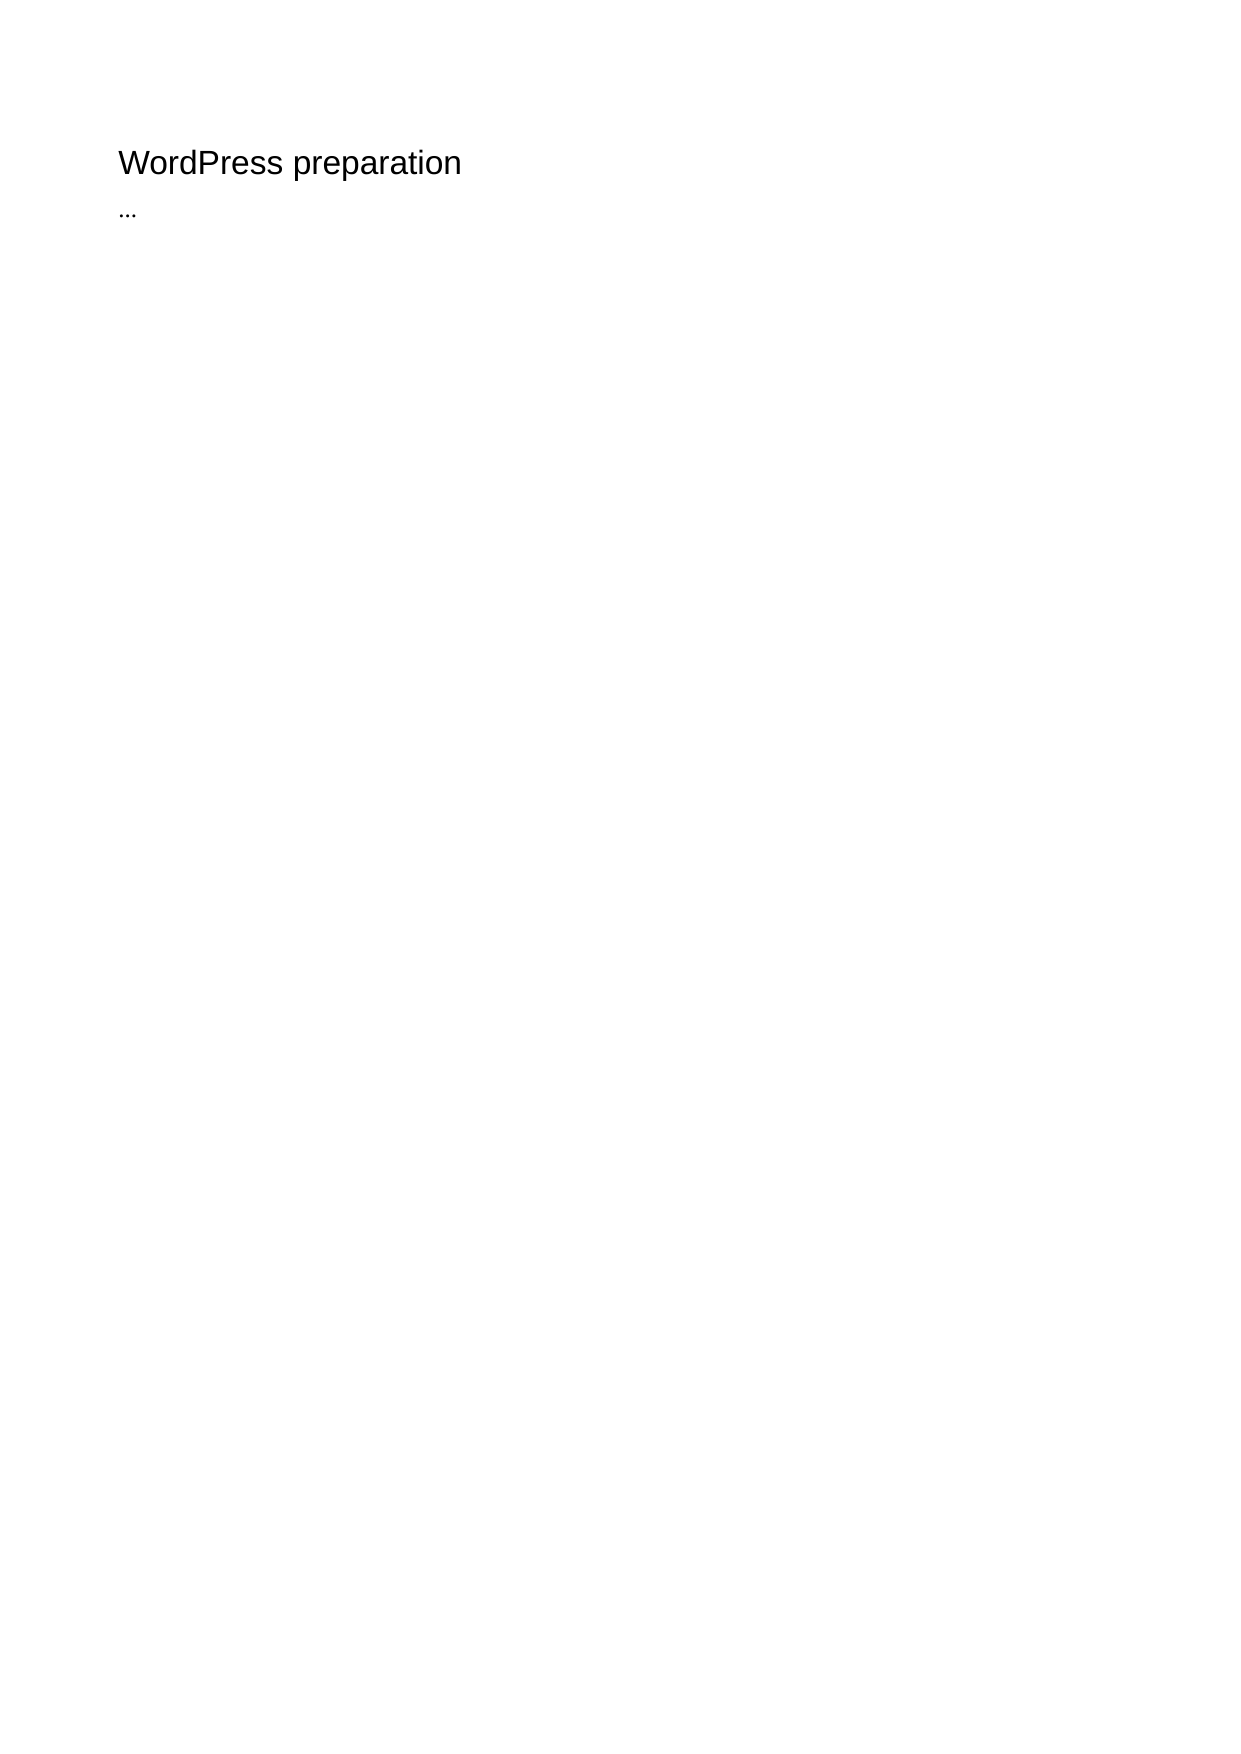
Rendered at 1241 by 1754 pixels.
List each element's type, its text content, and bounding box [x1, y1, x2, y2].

text ... [118, 194, 1122, 223]
subtitle WordPress preparation [118, 143, 1122, 182]
